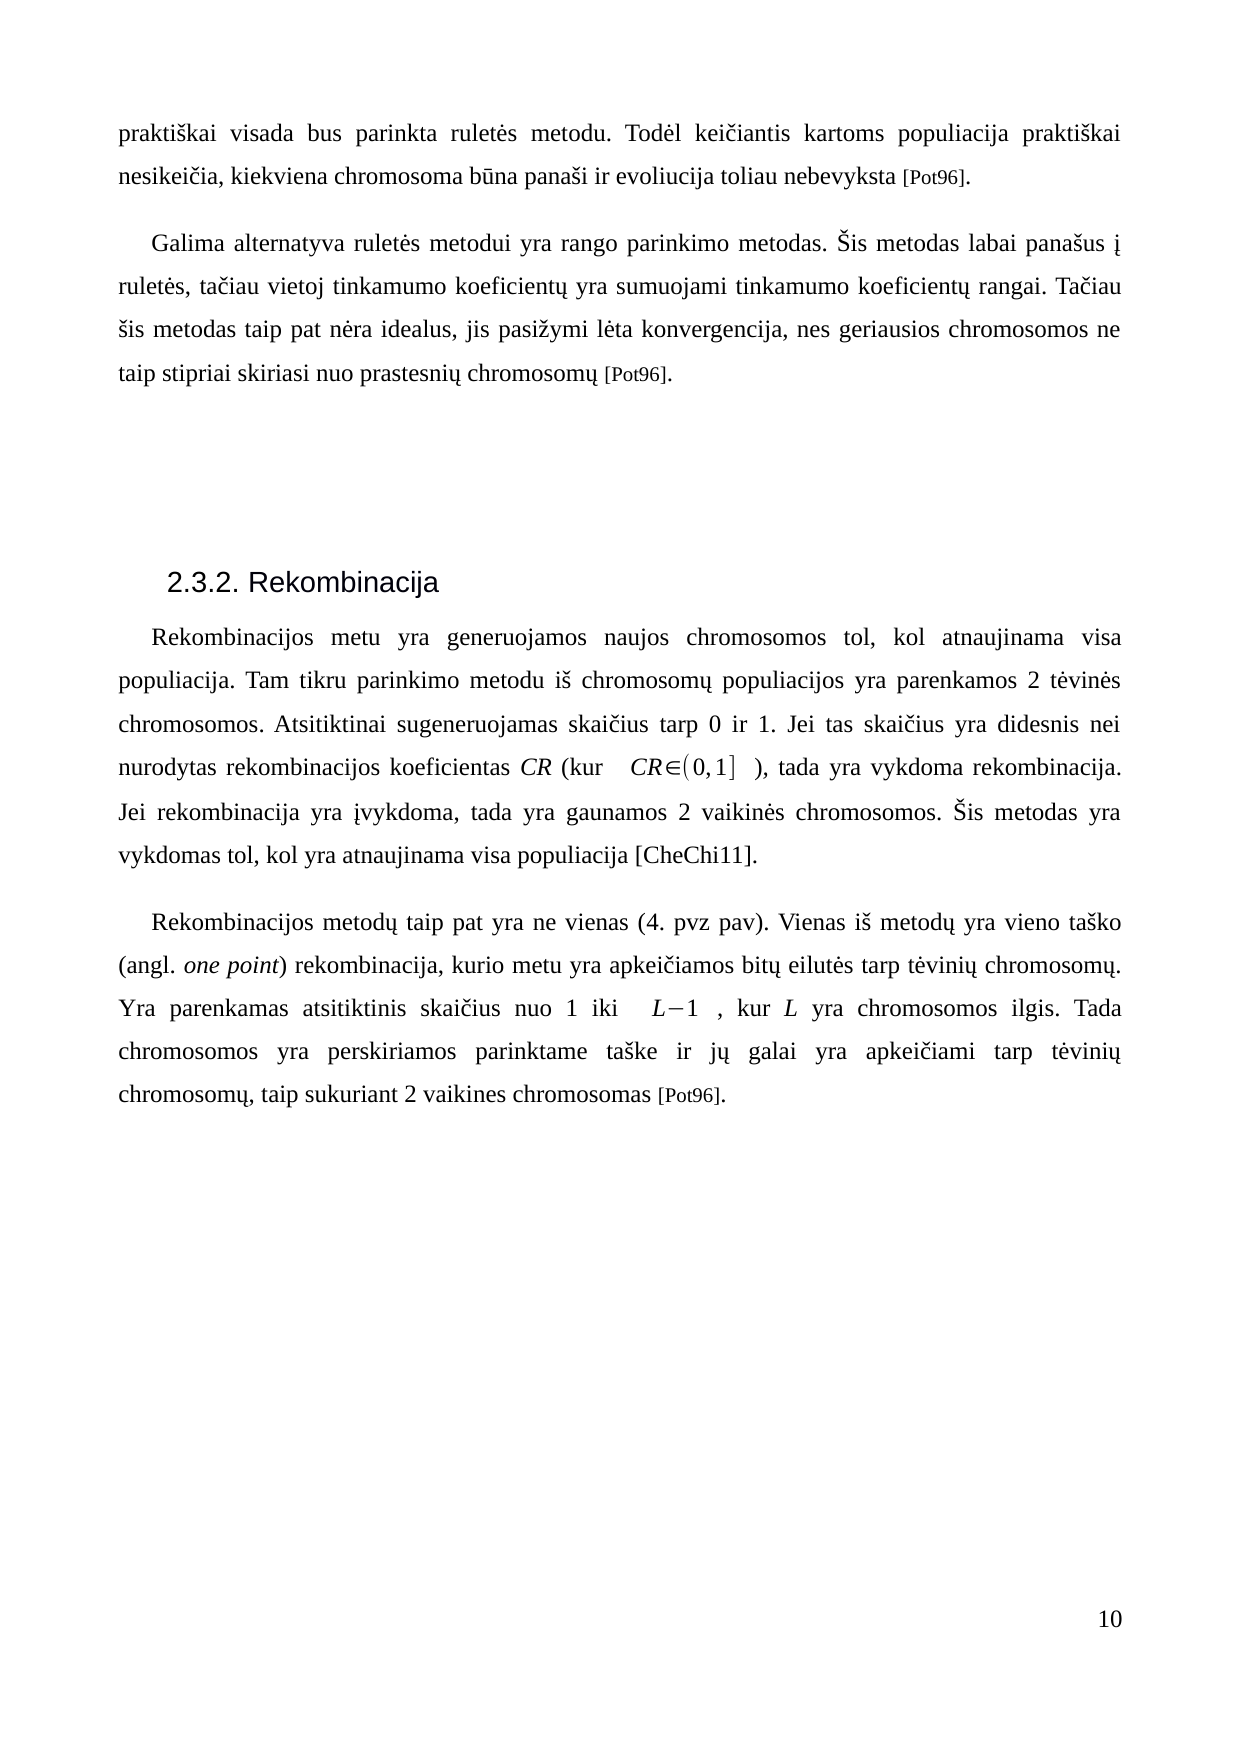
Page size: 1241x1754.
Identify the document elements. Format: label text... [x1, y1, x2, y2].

text Rekombinacijos metodų taip pat yra ne vienas (4 pav). Vienas iš metodų yra vieno taško (angl. one point) rekombinacija, kurio metu yra apkeičiamos bitų eilutės tarp tėvinių chromosomų. Yra parenkamas atsitiktinis skaičius nuo 1 iki , kur L yra chromosomos ilgis. Tada chromosomos yra perskiriamos parinktame taške ir jų galai yra apkeičiami tarp tėvinių chromosomų, taip sukuriant 2 vaikines chromosomas [Pot96]. [118, 907, 1122, 1108]
text praktiškai visada bus parinkta ruletės metodu. Todėl keičiantis kartoms populiacija praktiškai nesikeičia, kiekviena chromosoma būna panaši ir evoliucija toliau nebevyksta [Pot96]. [118, 118, 1122, 190]
subtitle Rekombinacija [118, 565, 1122, 598]
text Rekombinacijos metu yra generuojamos naujos chromosomos tol, kol atnaujinama visa populiacija. Tam tikru parinkimo metodu iš chromosomų populiacijos yra parenkamos 2 tėvinės chromosomos. Atsitiktinai sugeneruojamas skaičius tarp 0 ir 1. Jei tas skaičius yra didesnis nei nurodytas rekombinacijos koeficientas CR (kur ), tada yra vykdoma rekombinacija. Jei rekombinacija yra įvykdoma, tada yra gaunamos 2 vaikinės chromosomos. Šis metodas yra vykdomas tol, kol yra atnaujinama visa populiacija [CheChi11]. [118, 622, 1122, 869]
text Galima alternatyva ruletės metodui yra rango parinkimo metodas. Šis metodas labai panašus į ruletės, tačiau vietoj tinkamumo koeficientų yra sumuojami tinkamumo koeficientų rangai. Tačiau šis metodas taip pat nėra idealus, jis pasižymi lėta konvergencija, nes geriausios chromosomos ne taip stipriai skiriasi nuo prastesnių chromosomų [Pot96]. [118, 228, 1122, 386]
